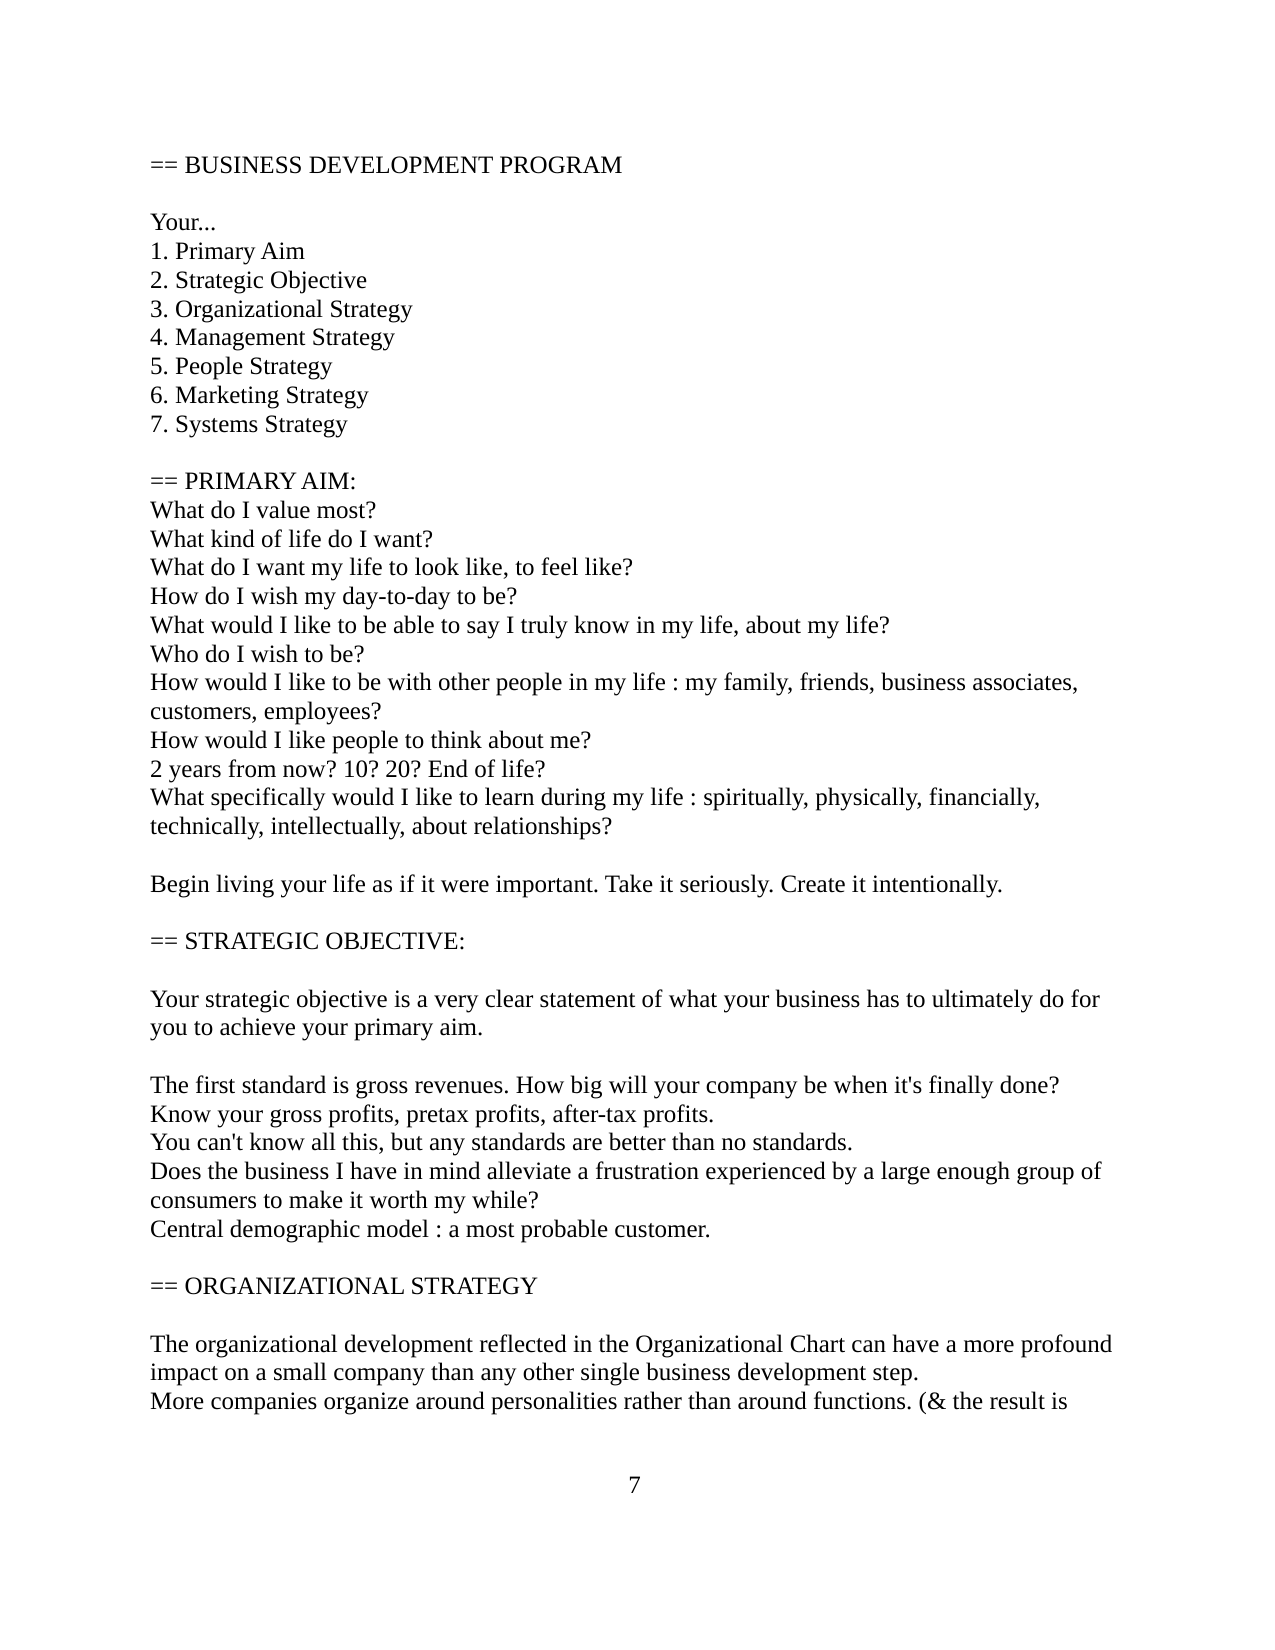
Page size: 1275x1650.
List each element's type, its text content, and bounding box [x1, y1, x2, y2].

text == BUSINESS DEVELOPMENT PROGRAM Your... 1. Primary Aim 2. Strategic Objective 3. Organizational Strategy 4. Management Strategy 5. People Strategy 6. Marketing Strategy 7. Systems Strategy == PRIMARY AIM: What do I value most? What kind of life do I want? What do I want my life to look like, to feel like? How do I wish my day-to-day to be? What would I like to be able to say I truly know in my life, about my life? Who do I wish to be? How would I like to be with other people in my life : my family, friends, business associates, customers, employees? How would I like people to think about me? 2 years from now? 10? 20? End of life? What specifically would I like to learn during my life : spiritually, physically, financially, technically, intellectually, about relationships? Begin living your life as if it were important. Take it seriously. Create it intentionally. == STRATEGIC OBJECTIVE: Your strategic objective is a very clear statement of what your business has to ultimately do for you to achieve your primary aim. The first standard is gross revenues. How big will your company be when it's finally done? Know your gross profits, pretax profits, after-tax profits. You can't know all this, but any standards are better than no standards. Does the business I have in mind alleviate a frustration experienced by a large enough group of consumers to make it worth my while? Central demographic model : a most probable customer. == ORGANIZATIONAL STRATEGY The organizational development reflected in the Organizational Chart can have a more profound impact on a small company than any other single business development step. More companies organize around personalities rather than around functions. (& the result is [150, 150, 1125, 1415]
